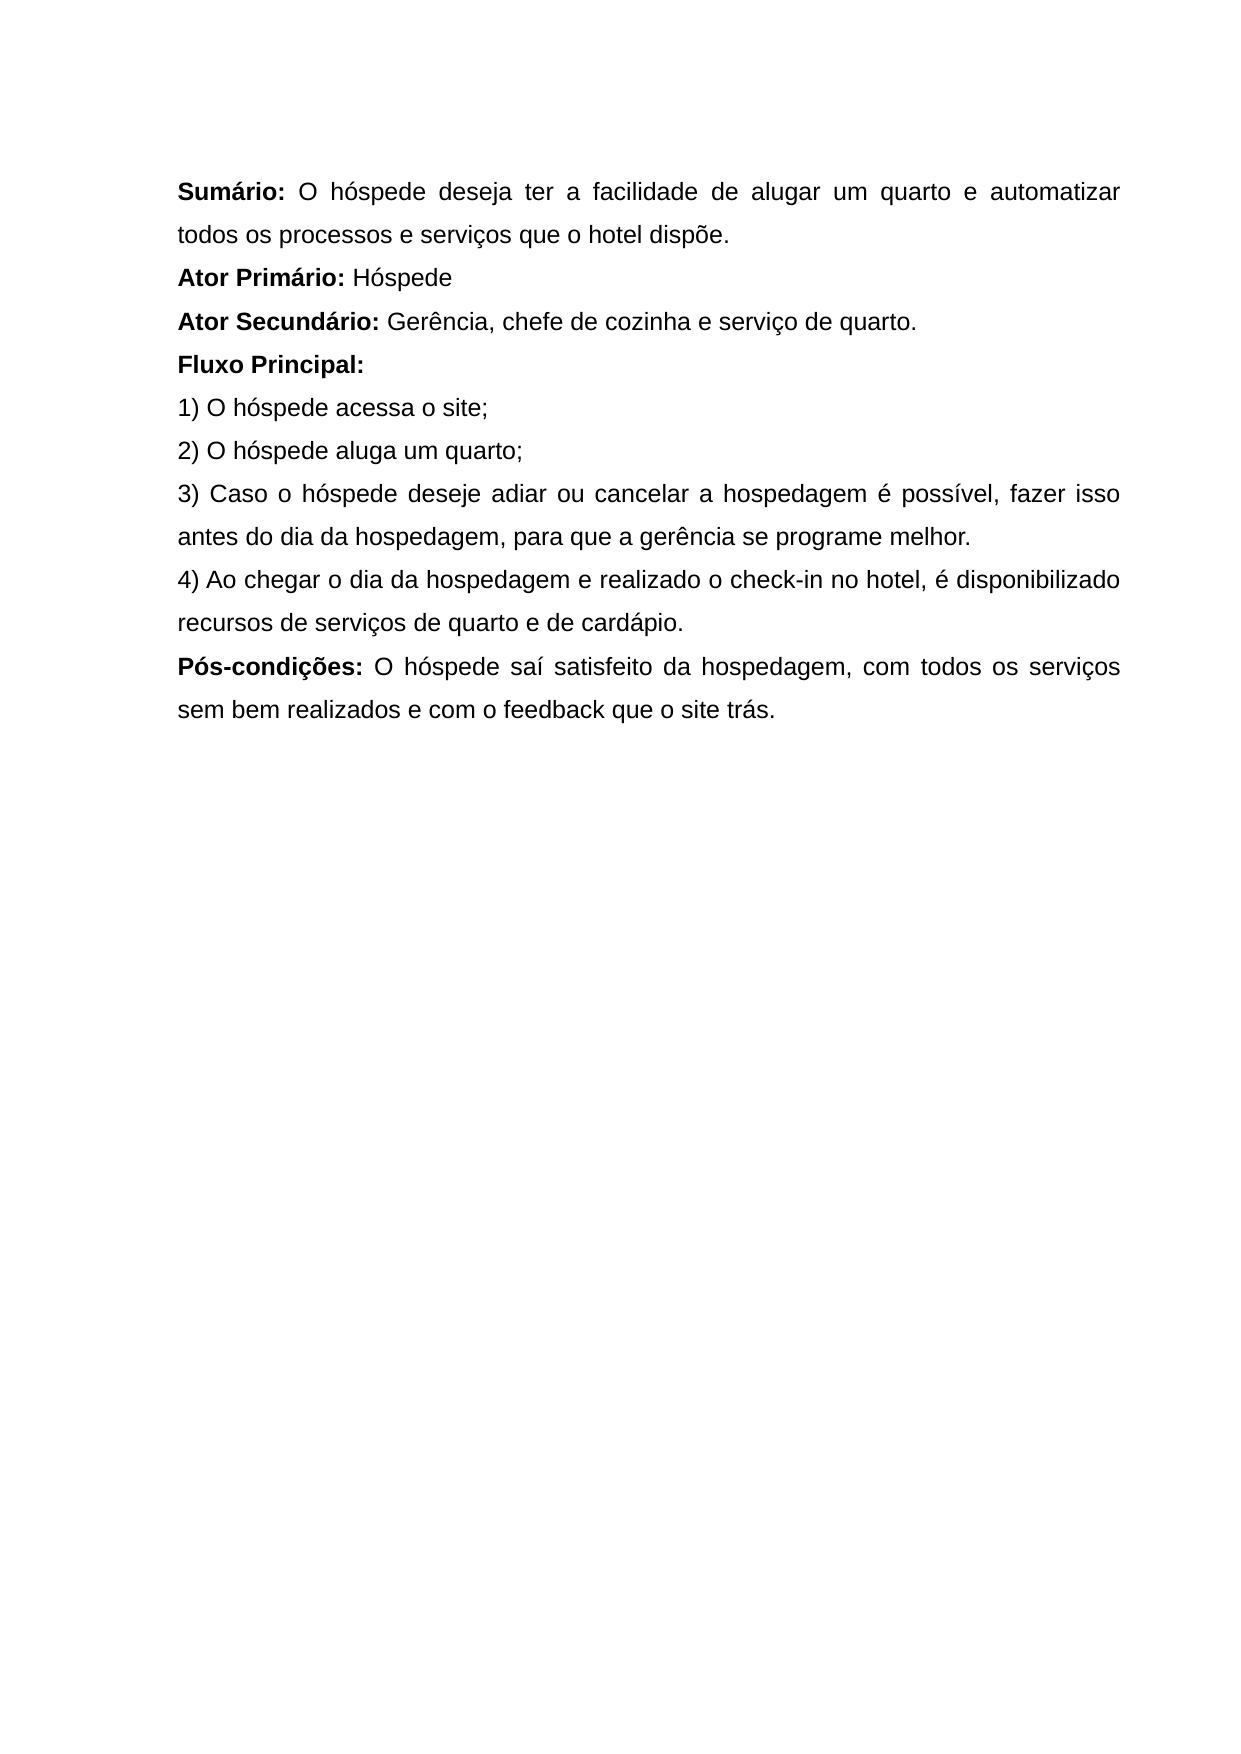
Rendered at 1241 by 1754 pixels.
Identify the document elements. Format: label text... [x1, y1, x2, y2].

text 4) Ao chegar o dia da hospedagem e realizado o check-in no hotel, é disponibilizado recursos de serviços de quarto e de cardápio. [177, 565, 1122, 637]
text 2) O hóspede aluga um quarto; [177, 436, 1122, 465]
text 3) Caso o hóspede deseje adiar ou cancelar a hospedagem é possível, fazer isso antes do dia da hospedagem, para que a gerência se programe melhor. [177, 479, 1122, 551]
text Ator Primário: Hóspede [177, 263, 1122, 292]
text Sumário: O hóspede deseja ter a facilidade de alugar um quarto e automatizar todos os processos e serviços que o hotel dispõe. [177, 177, 1122, 249]
text Pós-condições: O hóspede saí satisfeito da hospedagem, com todos os serviços sem bem realizados e com o feedback que o site trás. [177, 652, 1122, 723]
text Fluxo Principal: [177, 350, 1122, 378]
text Ator Secundário: Gerência, chefe de cozinha e serviço de quarto. [177, 307, 1122, 335]
text 1) O hóspede acessa o site; [177, 393, 1122, 422]
